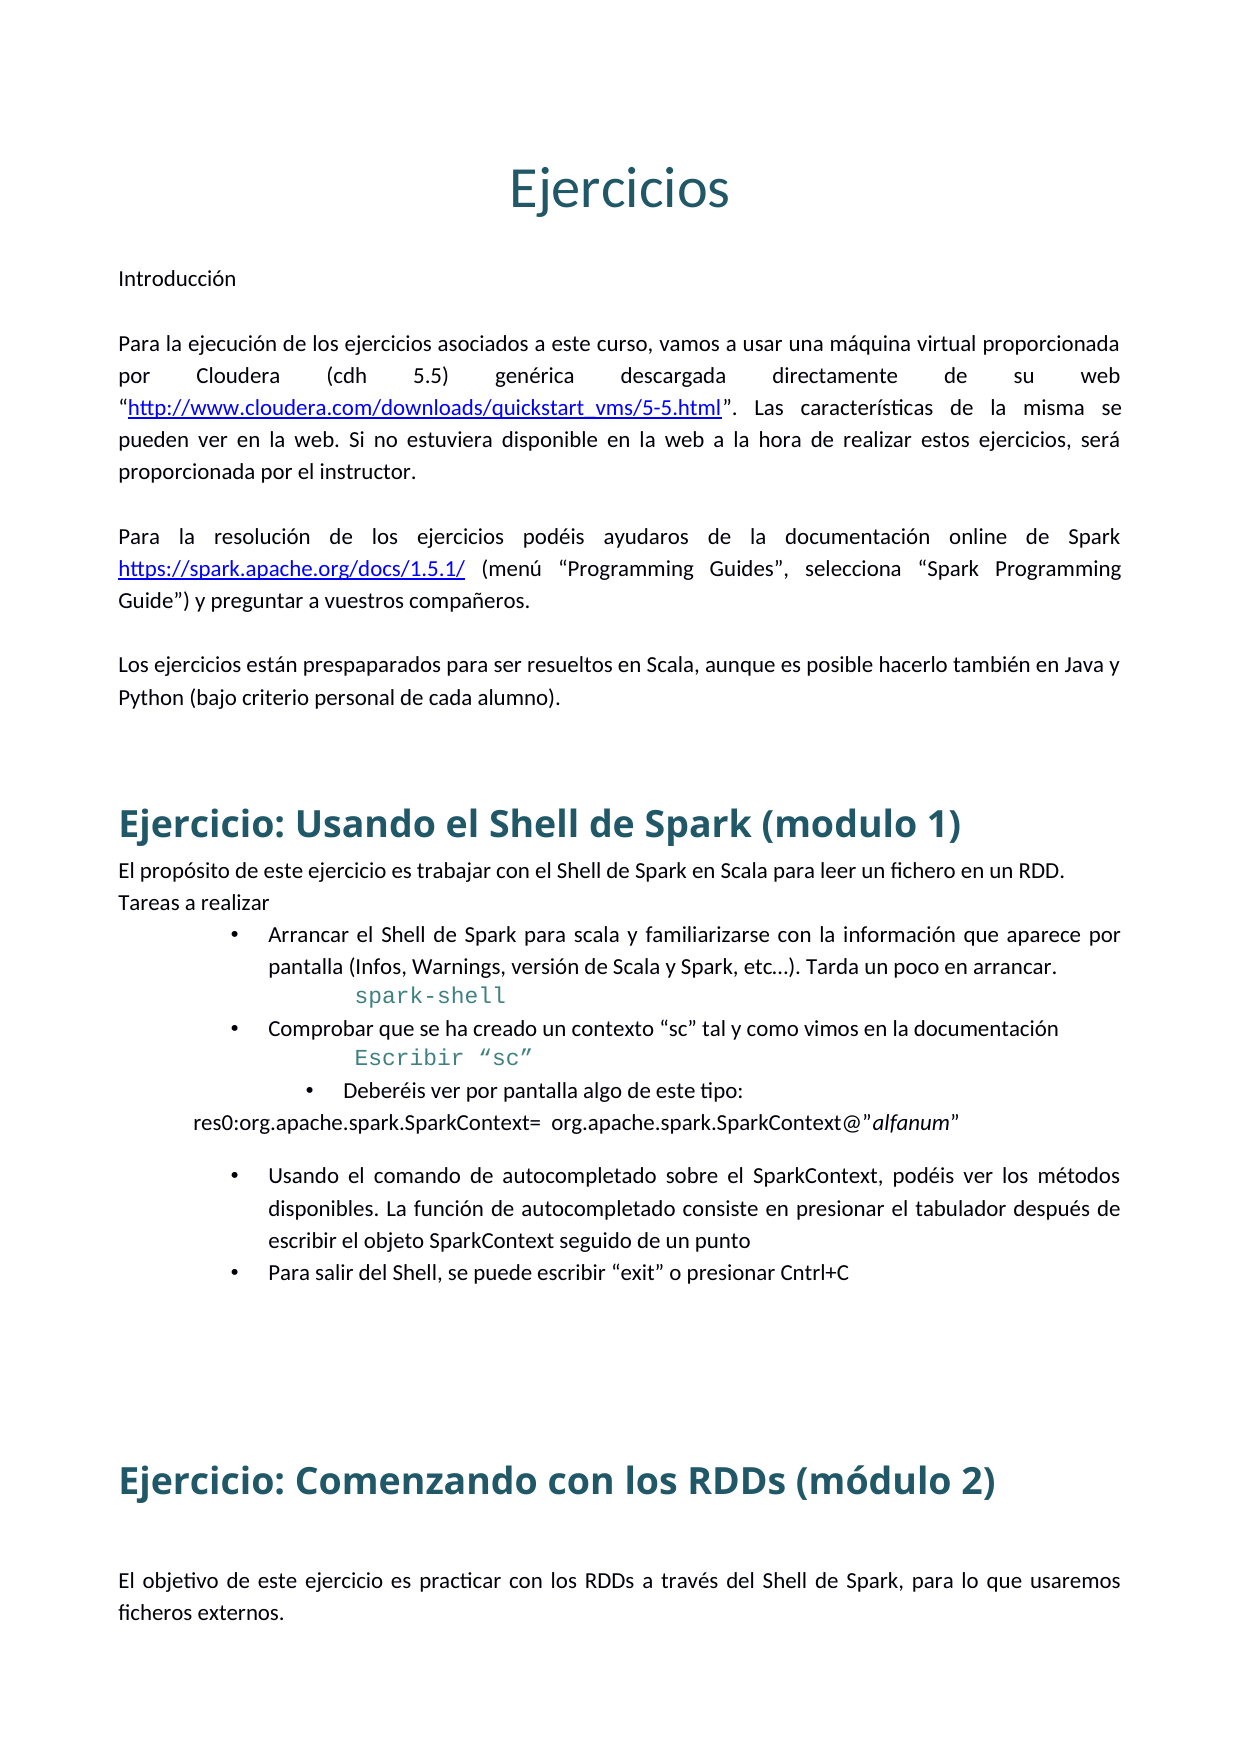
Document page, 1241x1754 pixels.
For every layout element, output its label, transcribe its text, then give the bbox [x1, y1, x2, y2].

text El propósito de este ejercicio es trabajar con el Shell de Spark en Scala para leer un fichero en un RDD. [118, 856, 1122, 884]
text res0:org.apache.spark.SparkContext= org.apache.spark.SparkContext@”alfanum” [193, 1108, 1122, 1137]
text El objetivo de este ejercicio es practicar con los RDDs a través del Shell de Spark, para lo que usaremos ficheros externos. [118, 1566, 1122, 1627]
list Deberéis ver por pantalla algo de este tipo: [306, 1076, 1122, 1104]
text spark-shell [118, 984, 1122, 1011]
text Introducción [118, 264, 1122, 292]
text Escribir “sc” [118, 1047, 1122, 1072]
text Para la resolución de los ejercicios podéis ayudaros de la documentación online de Spark https://spark.apache.org/docs/1.5.1/ (menú “Programming Guides”, selecciona “Spark Programming Guide”) y preguntar a vuestros compañeros. [118, 522, 1122, 614]
text Ejercicio: Usando el Shell de Spark (modulo 1) [118, 797, 1122, 848]
text Tareas a realizar [118, 888, 1122, 916]
text Para la ejecución de los ejercicios asociados a este curso, vamos a usar una máquina virtual proporcionada por Cloudera (cdh 5.5) genérica descargada directamente de su web “http://www.cloudera.com/downloads/quickstart_vms/5-5.html”. Las características de la misma se pueden ver en la web. Si no estuviera disponible en la web a la hora de realizar estos ejercicios, será proporcionada por el instructor. [118, 329, 1122, 486]
text Ejercicio: Comenzando con los RDDs (módulo 2) [118, 1455, 1122, 1506]
list Arrancar el Shell de Spark para scala y familiarizarse con la información que aparece por pantalla (Infos, Warnings, versión de Scala y Spark, etc…). Tarda un poco en arrancar. [231, 920, 1122, 980]
list Para salir del Shell, se puede escribir “exit” o presionar Cntrl+C [231, 1258, 1122, 1286]
text Ejercicios [118, 150, 1122, 222]
list Comprobar que se ha creado un contexto “sc” tal y como vimos en la documentación [231, 1014, 1122, 1042]
list Usando el comando de autocompletado sobre el SparkContext, podéis ver los métodos disponibles. La función de autocompletado consiste en presionar el tabulador después de escribir el objeto SparkContext seguido de un punto [231, 1162, 1122, 1254]
text Los ejercicios están prespaparados para ser resueltos en Scala, aunque es posible hacerlo también en Java y Python (bajo criterio personal de cada alumno). [118, 651, 1122, 711]
